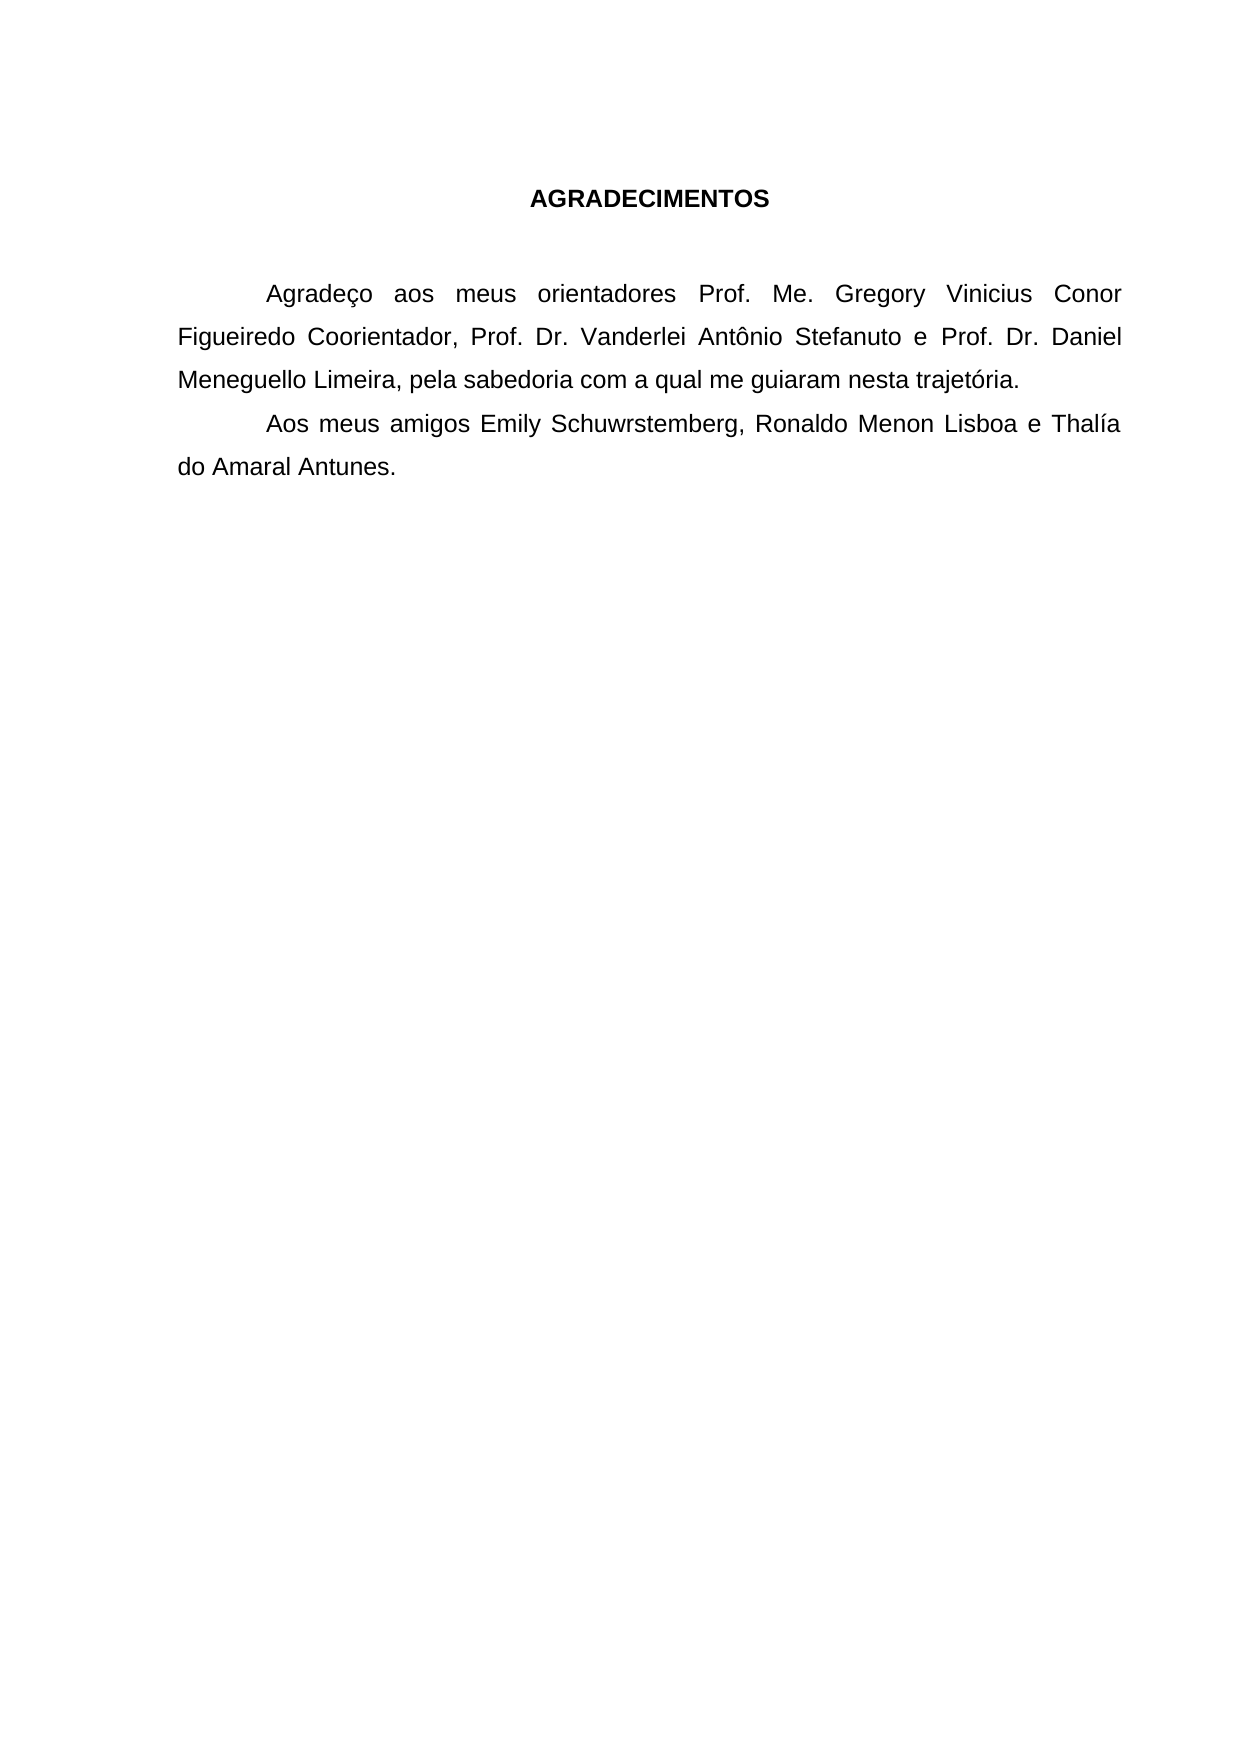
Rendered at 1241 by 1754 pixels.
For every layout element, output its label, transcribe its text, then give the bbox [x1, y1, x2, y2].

text Aos meus amigos Emily Schuwrstemberg, Ronaldo Menon Lisboa e Thalía do Amaral Antunes. [177, 409, 1122, 481]
text Agradeço aos meus orientadores Prof. Me. Gregory Vinicius Conor Figueiredo Coorientador, Prof. Dr. Vanderlei Antônio Stefanuto e Prof. Dr. Daniel Meneguello Limeira, pela sabedoria com a qual me guiaram nesta trajetória. [177, 279, 1122, 394]
text AGRADECIMENTOS [177, 184, 1122, 212]
